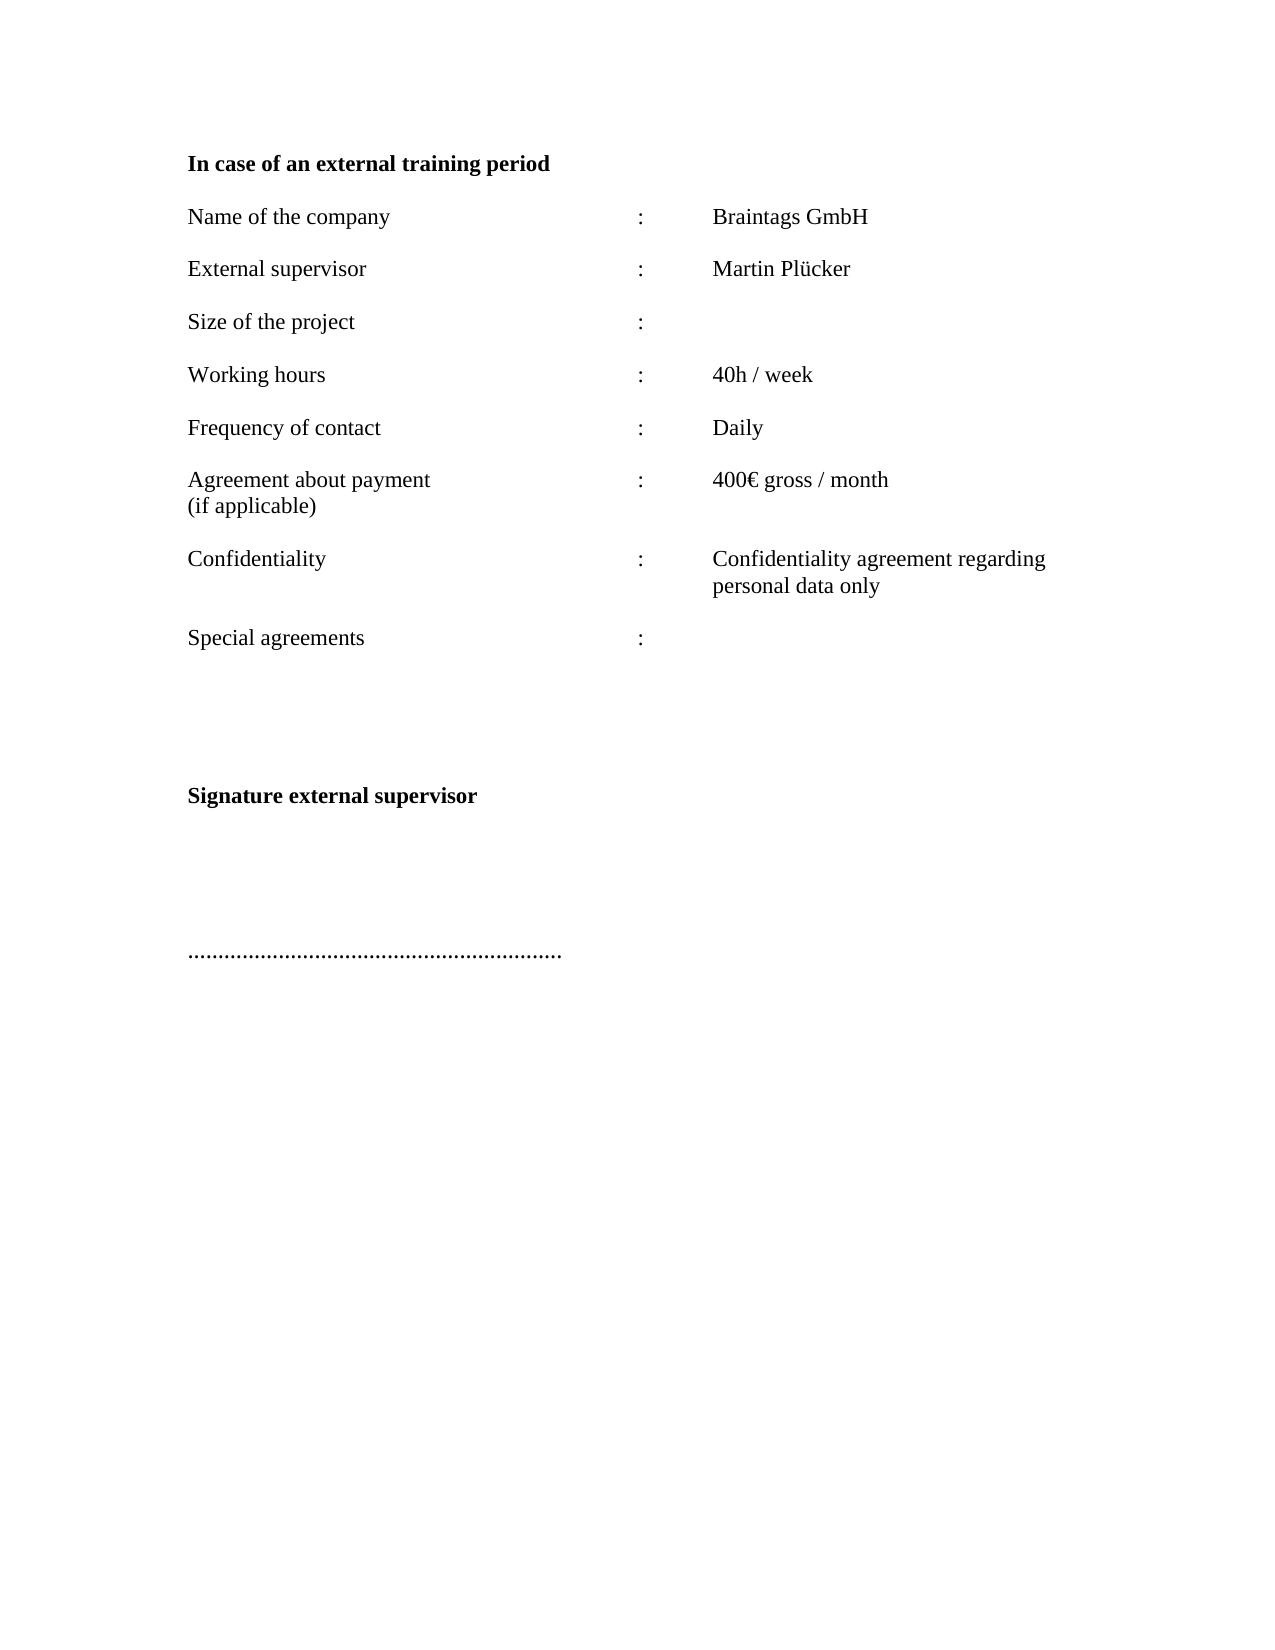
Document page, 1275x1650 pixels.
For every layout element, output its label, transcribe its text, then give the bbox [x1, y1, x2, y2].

text Frequency of contact : Daily [187, 413, 1087, 440]
text External supervisor : Martin Plücker [187, 255, 1087, 282]
text Confidentiality : Confidentiality agreement regarding personal data only [187, 545, 1087, 598]
text Special agreements : [187, 624, 1087, 651]
text Working hours : 40h / week [187, 361, 1087, 387]
text (if applicable) [187, 493, 1087, 519]
text Agreement about payment : 400€ gross / month [187, 466, 1087, 493]
text Name of the company : Braintags GmbH [187, 203, 1087, 229]
text In case of an external training period [187, 150, 1087, 176]
text Size of the project : [187, 308, 1087, 334]
text …………………………………………………….. [187, 934, 1087, 965]
text Signature external supervisor [187, 782, 1087, 809]
